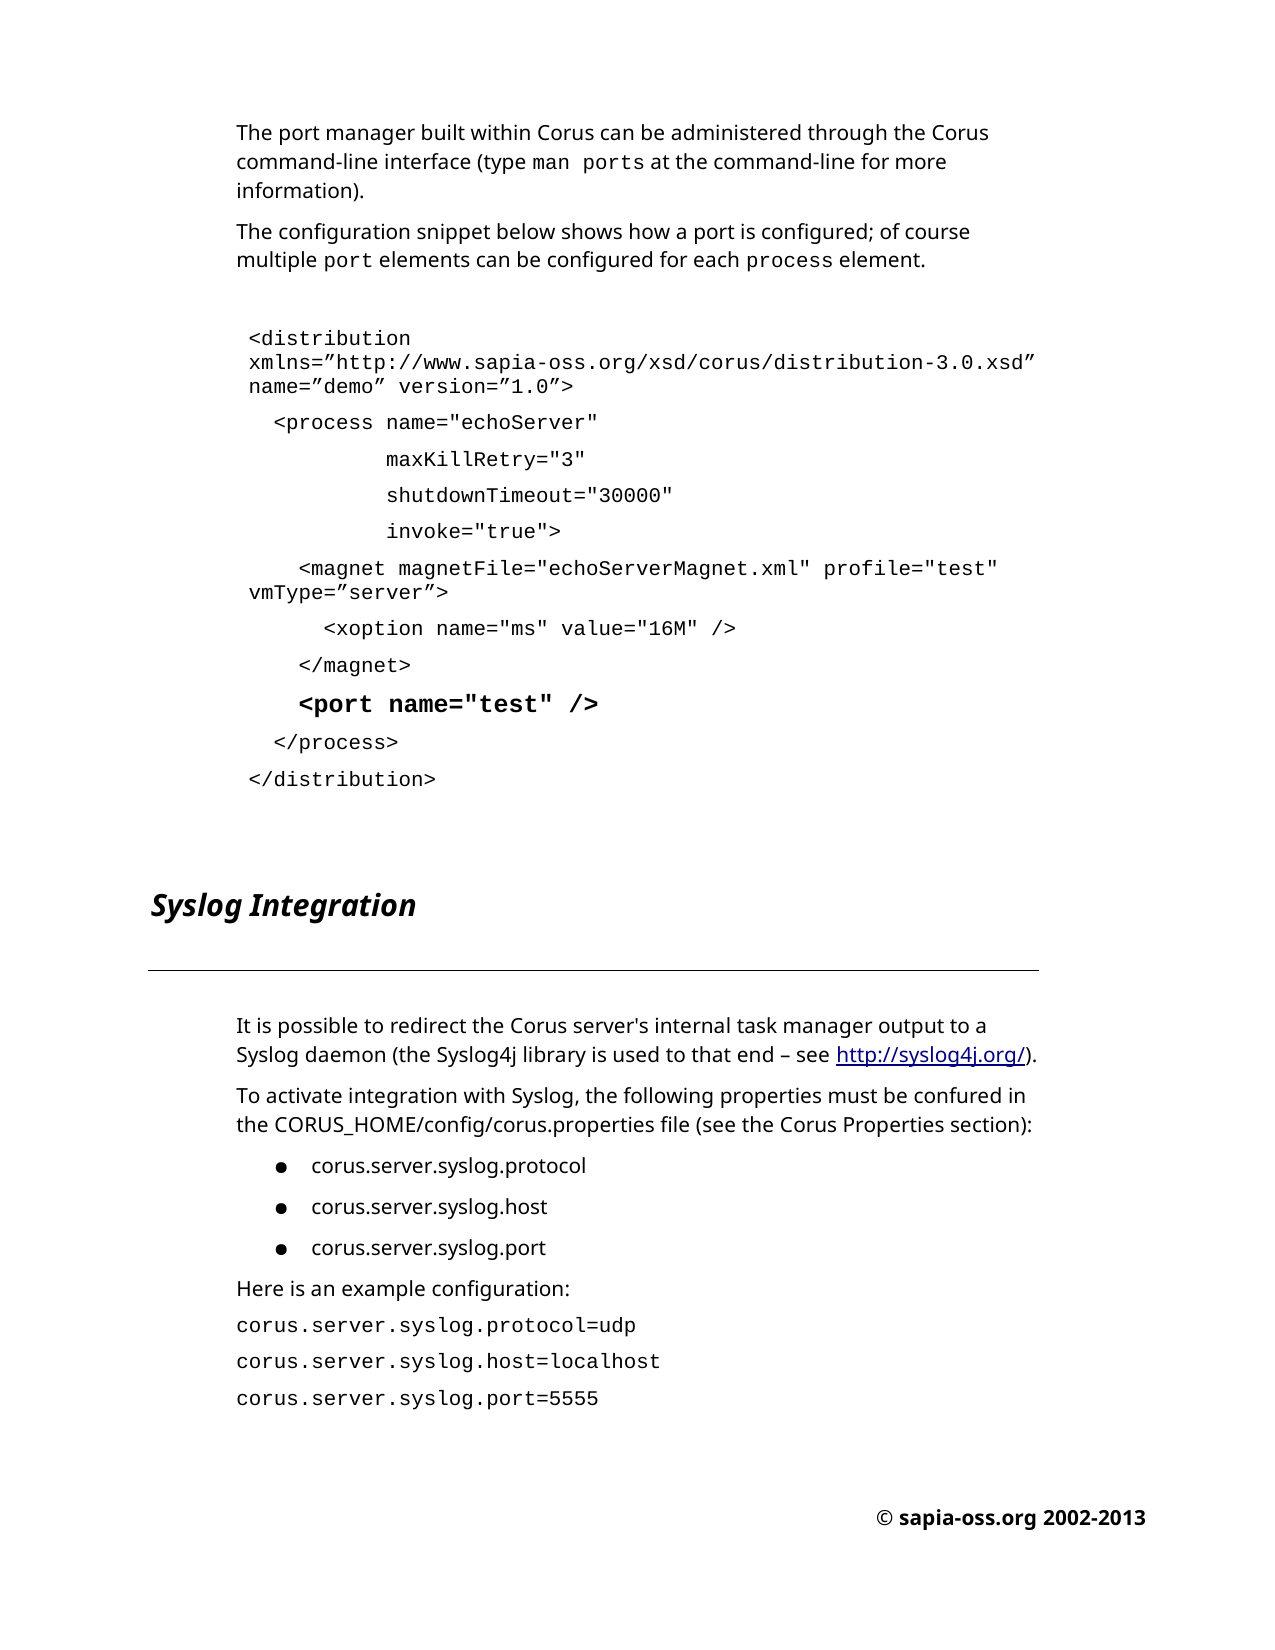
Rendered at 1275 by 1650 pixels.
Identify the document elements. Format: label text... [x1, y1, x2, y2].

text <process name="echoServer" [248, 412, 1039, 436]
text <distribution xmlns=”http://www.sapia-oss.org/xsd/corus/distribution-3.0.xsd” name=”demo” version=”1.0”> [248, 328, 1039, 399]
text corus.server.syslog.host=localhost [236, 1351, 1039, 1375]
text The port manager built within Corus can be administered through the Corus command-line interface (type man ports at the command-line for more information). [236, 118, 1039, 204]
text </magnet> [248, 655, 1039, 679]
text <magnet magnetFile="echoServerMagnet.xml" profile="test" vmType=”server”> [248, 558, 1039, 606]
text corus.server.syslog.port=5555 [236, 1388, 1039, 1412]
text corus.server.syslog.protocol=udp [236, 1315, 1039, 1339]
list corus.server.syslog.host [274, 1192, 1039, 1220]
text To activate integration with Syslog, the following properties must be confured in the CORUS_HOME/config/corus.properties file (see the Corus Properties section): [236, 1081, 1039, 1138]
text maxKillRetry="3" [248, 448, 1039, 472]
text <xoption name="ms" value="16M" /> [248, 618, 1039, 642]
list corus.server.syslog.port [274, 1233, 1039, 1261]
list corus.server.syslog.protocol [274, 1151, 1039, 1179]
text </distribution> [248, 769, 1039, 793]
text The configuration snippet below shows how a port is configured; of course multiple port elements can be configured for each process element. [236, 217, 1039, 274]
text shutdownTimeout="30000" [248, 485, 1039, 509]
text </process> [248, 732, 1039, 756]
text invoke="true"> [248, 521, 1039, 545]
text Here is an example configuration: [236, 1274, 1039, 1302]
text <port name="test" /> [248, 691, 1039, 720]
text It is possible to redirect the Corus server's internal task manager output to a Syslog daemon (the Syslog4j library is used to that end – see http://syslog4j.org/). [236, 1011, 1039, 1068]
subtitle Syslog Integration [148, 881, 1039, 970]
